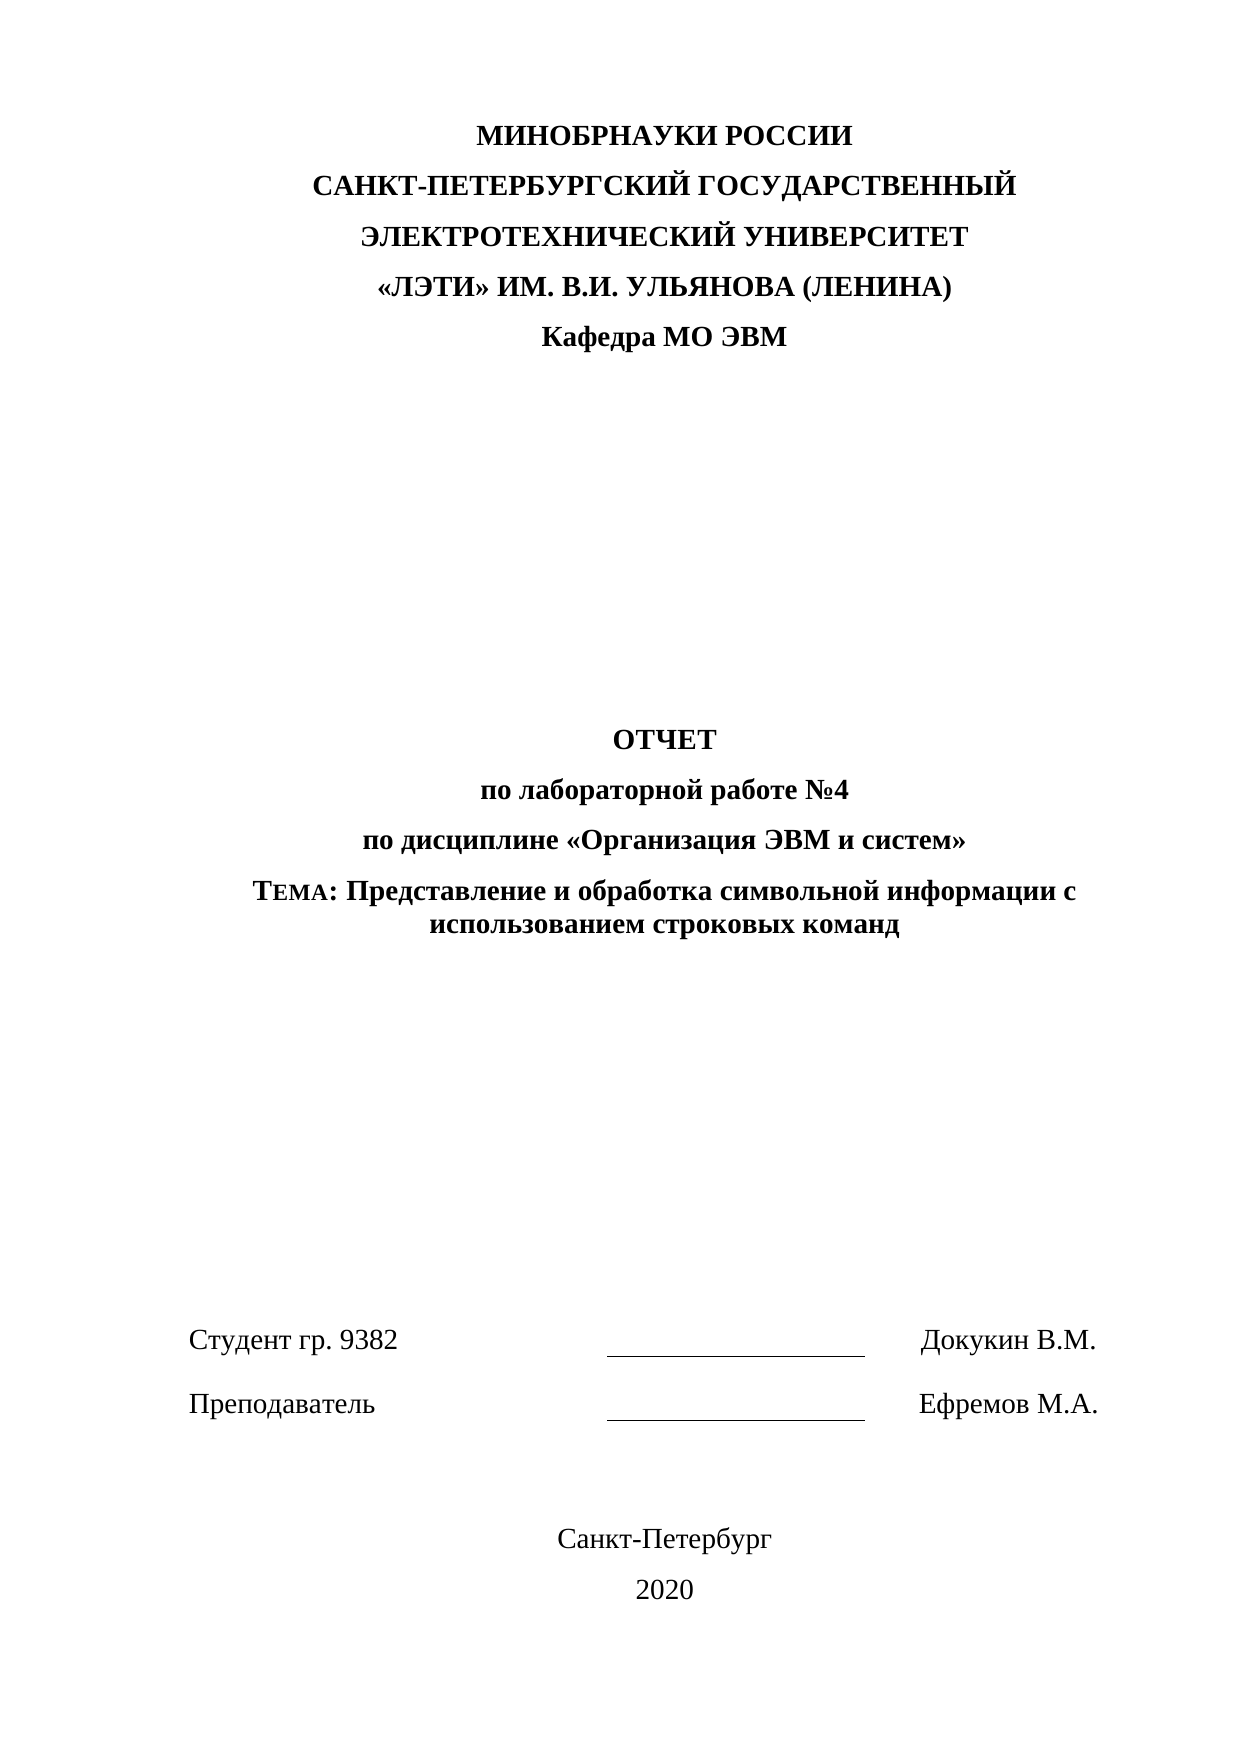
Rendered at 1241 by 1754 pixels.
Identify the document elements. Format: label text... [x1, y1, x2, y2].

table_cell [607, 1357, 865, 1420]
text «ЛЭТИ» им. В.И. Ульянова (Ленина) [177, 269, 1152, 303]
subtitle Тема: Представление и обработка символьной информации с использованием строковых команд [177, 873, 1152, 940]
text 2020 [177, 1572, 1152, 1606]
text МИНОБРНАУКИ РОССИИ [177, 118, 1152, 152]
text отчет [177, 722, 1152, 755]
text Санкт-Петербургский государственный [177, 168, 1152, 202]
table_header Студент гр. 9382 [177, 1292, 607, 1356]
table_cell Преподаватель [177, 1356, 607, 1420]
table_header [607, 1292, 865, 1356]
text по лабораторной работе №4 [177, 772, 1152, 806]
text по дисциплине «Организация ЭВМ и систем» [177, 822, 1152, 856]
table_header Докукин В.М. [865, 1292, 1152, 1356]
text электротехнический университет [177, 219, 1152, 252]
table_cell Ефремов М.А. [865, 1356, 1152, 1420]
text Санкт-Петербург [177, 1522, 1152, 1555]
text Кафедра МО ЭВМ [177, 319, 1152, 353]
